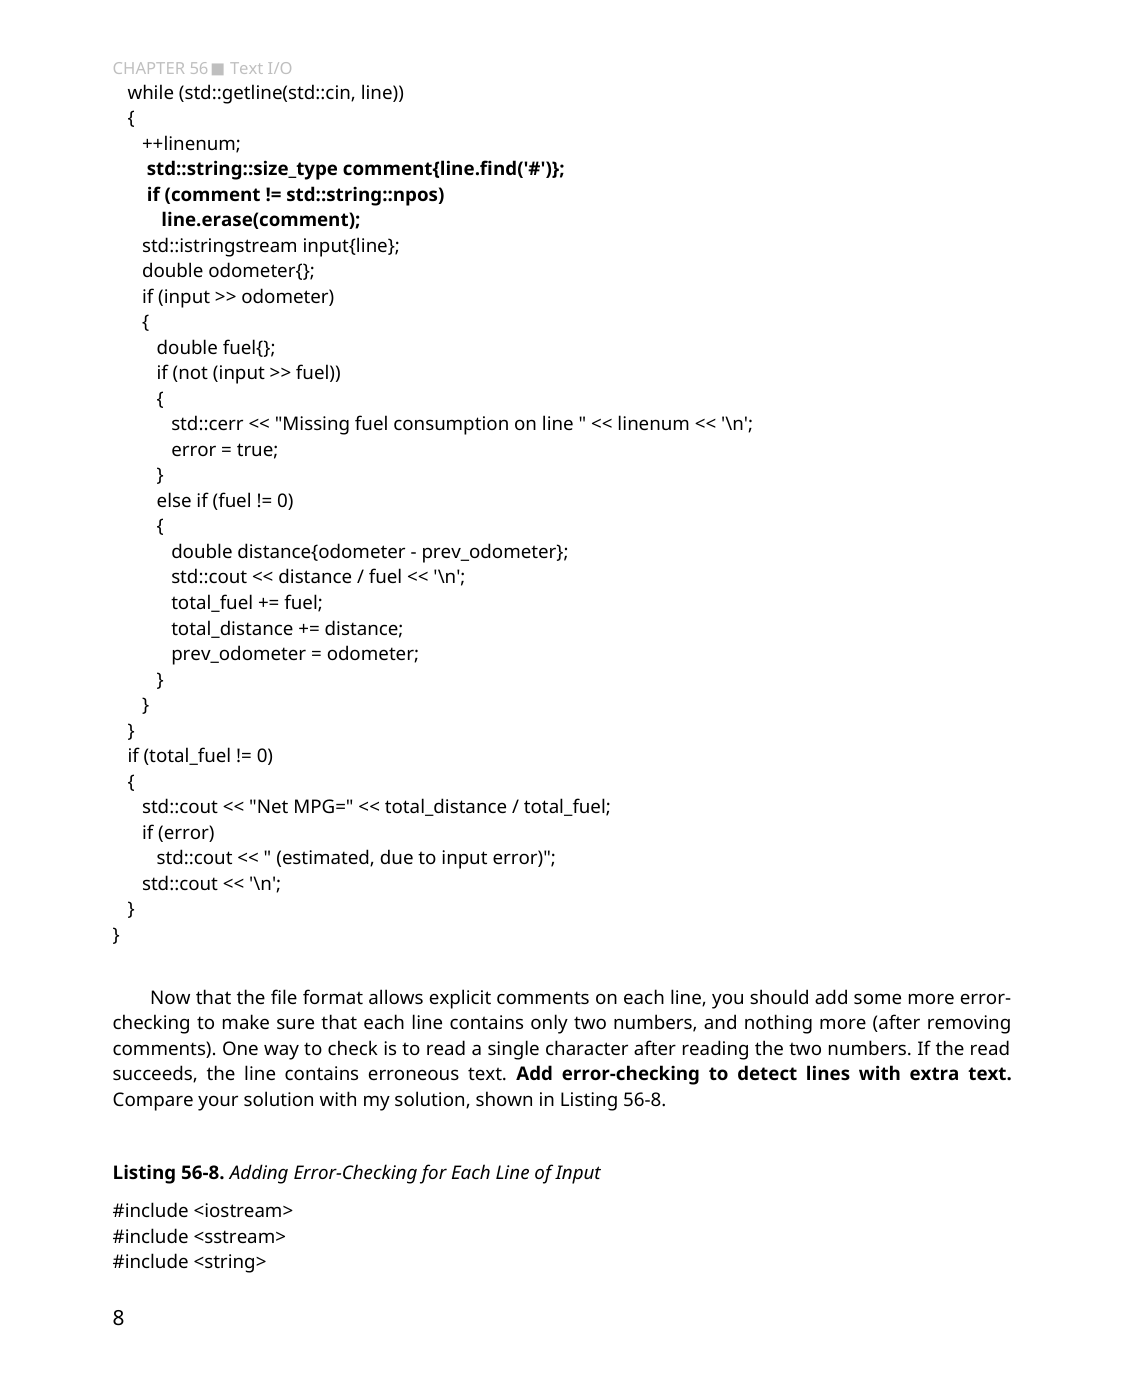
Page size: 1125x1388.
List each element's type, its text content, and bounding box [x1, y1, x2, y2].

text std::cout << '\n'; [112, 870, 1012, 896]
text std::cout << "Net MPG=" << total_distance / total_fuel; [112, 793, 1012, 819]
text if (input >> odometer) [112, 283, 1012, 309]
text while (std::getline(std::cin, line)) [112, 79, 1012, 104]
text error = true; [112, 436, 1012, 462]
text } [112, 691, 1012, 717]
text std::string::size_type comment{line.find('#')}; [112, 156, 1012, 181]
text line.erase(comment); [112, 207, 1012, 232]
text if (not (input >> fuel)) [112, 360, 1012, 385]
text #include <sstream> [112, 1223, 1012, 1249]
text } [112, 896, 1012, 921]
text else if (fuel != 0) [112, 487, 1012, 513]
text std::istringstream input{line}; [112, 232, 1012, 258]
text double distance{odometer - prev_odometer}; [112, 538, 1012, 564]
text if (error) [112, 819, 1012, 844]
text } [112, 921, 1012, 947]
text std::cout << " (estimated, due to input error)"; [112, 844, 1012, 870]
text double fuel{}; [112, 334, 1012, 360]
text #include <string> [112, 1249, 1012, 1274]
text if (comment != std::string::npos) [112, 181, 1012, 207]
text { [112, 768, 1012, 793]
text #include <iostream> [112, 1198, 1012, 1223]
text prev_odometer = odometer; [112, 640, 1012, 666]
text Listing 56-8. Adding Error-Checking for Each Line of Input [112, 1160, 1012, 1185]
text { [112, 309, 1012, 334]
text std::cout << distance / fuel << '\n'; [112, 564, 1012, 589]
text total_fuel += fuel; [112, 589, 1012, 615]
text } [112, 462, 1012, 487]
text } [112, 717, 1012, 742]
text double odometer{}; [112, 258, 1012, 283]
text Now that the file format allows explicit comments on each line, you should add some more error-checking to make sure that each line contains only two numbers, and nothing more (after removing comments). One way to check is to read a single character after reading the two numbers. If the read succeeds, the line contains erroneous text. Add error-checking to detect lines with extra text. Compare your solution with my solution, shown in Listing 56-8. [112, 984, 1012, 1112]
text { [112, 385, 1012, 411]
text std::cerr << "Missing fuel consumption on line " << linenum << '\n'; [112, 411, 1012, 436]
text { [112, 513, 1012, 538]
text total_distance += distance; [112, 615, 1012, 640]
text ++linenum; [112, 130, 1012, 156]
text if (total_fuel != 0) [112, 742, 1012, 768]
text { [112, 104, 1012, 130]
text } [112, 666, 1012, 691]
